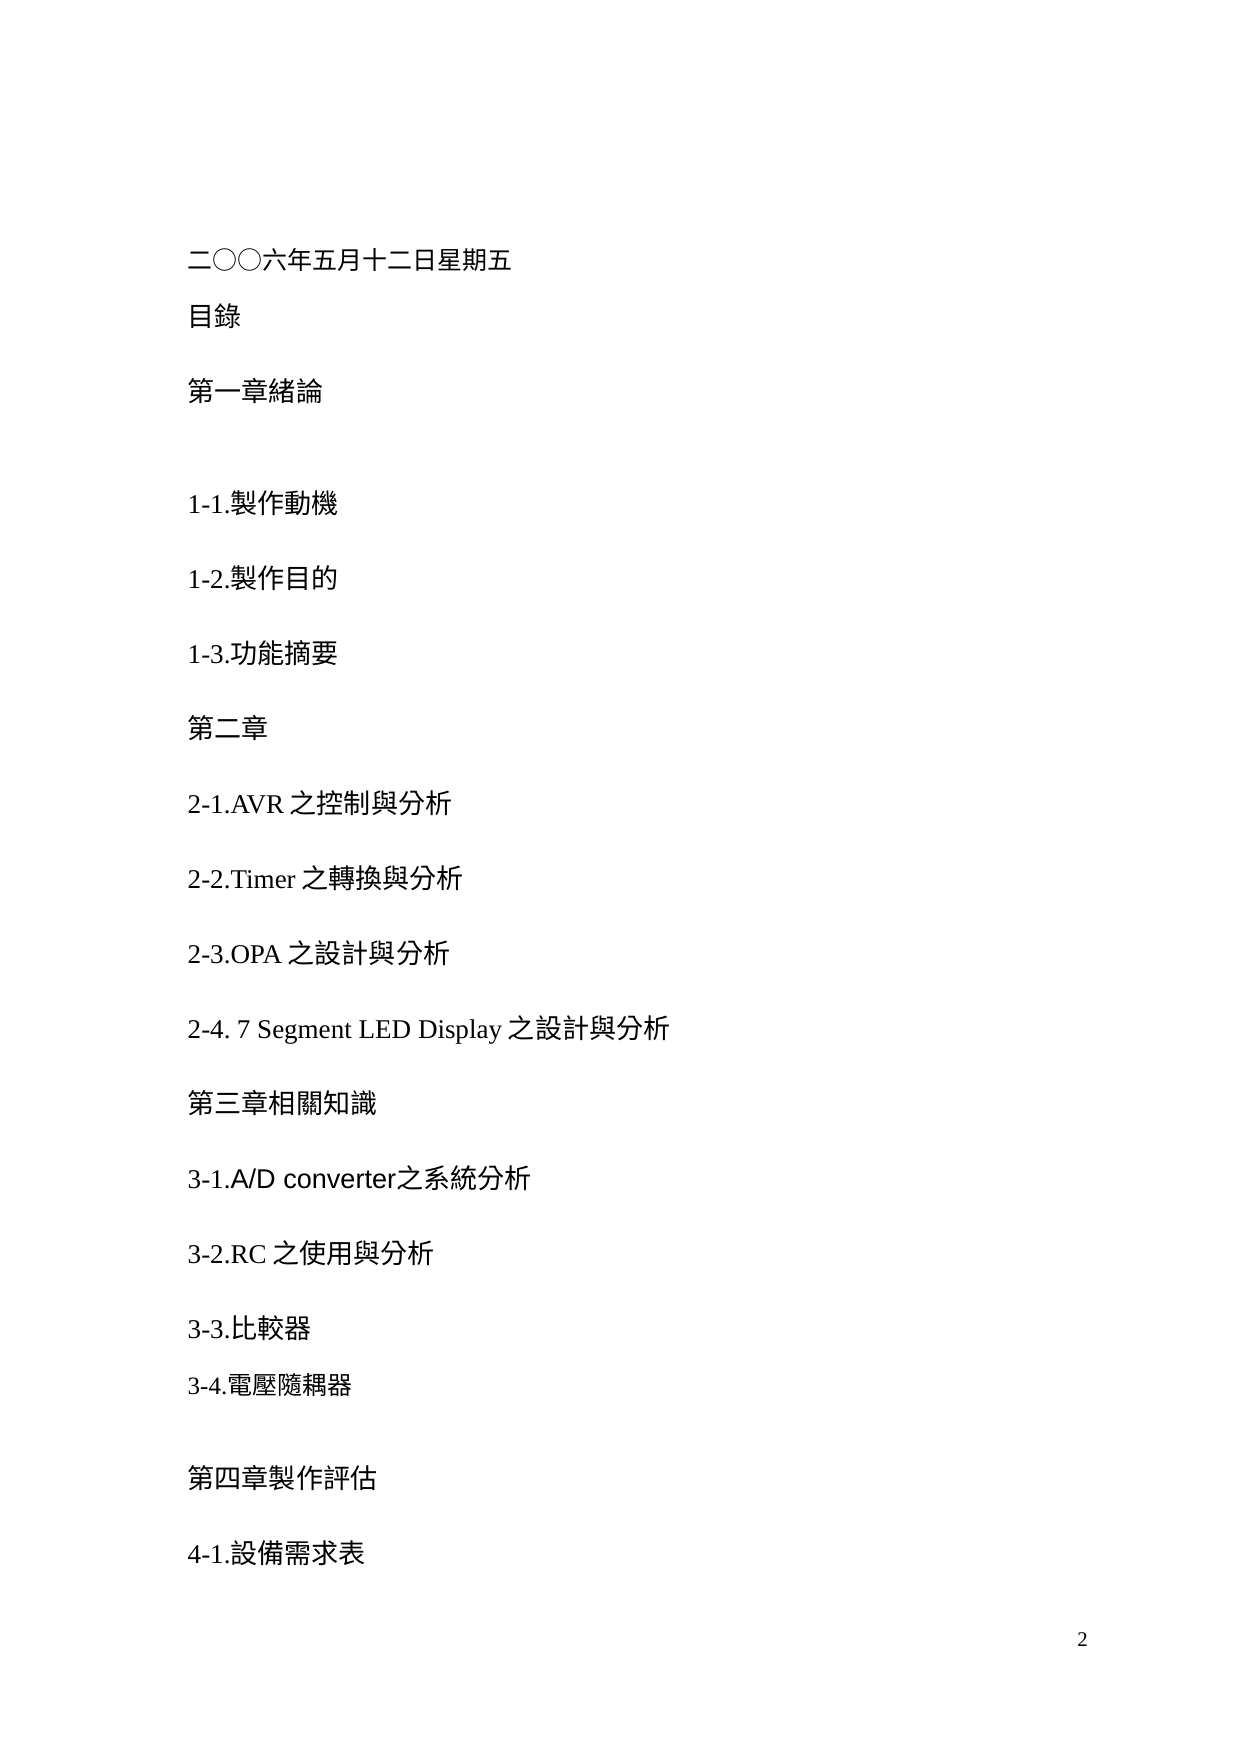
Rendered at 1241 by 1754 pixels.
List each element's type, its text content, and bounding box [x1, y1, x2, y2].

text 第二章 [187, 689, 1087, 764]
text 2-4. 7 Segment LED Display之設計與分析 [187, 989, 1087, 1064]
text 3-3.比較器 [187, 1289, 1087, 1364]
text 4-1.設備需求表 [187, 1514, 1087, 1589]
text 3-1.A/D converter之系統分析 [187, 1139, 1087, 1214]
text 1-1.製作動機 [187, 464, 1087, 539]
text 2-3.OPA之設計與分析 [187, 914, 1087, 989]
text 第一章緒論 [187, 352, 1087, 427]
text 2-1.AVR之控制與分析 [187, 764, 1087, 839]
text 1-3.功能摘要 [187, 614, 1087, 689]
text 3-2.RC之使用與分析 [187, 1214, 1087, 1289]
text 目錄 [187, 277, 1087, 352]
text 1-2.製作目的 [187, 539, 1087, 614]
text 3-4.電壓隨耦器 [187, 1364, 1087, 1402]
text 第四章製作評估 [187, 1439, 1087, 1514]
text 第三章相關知識 [187, 1064, 1087, 1139]
text 二○○六年五月十二日星期五 [187, 239, 1087, 277]
text 2-2.Timer之轉換與分析 [187, 839, 1087, 914]
